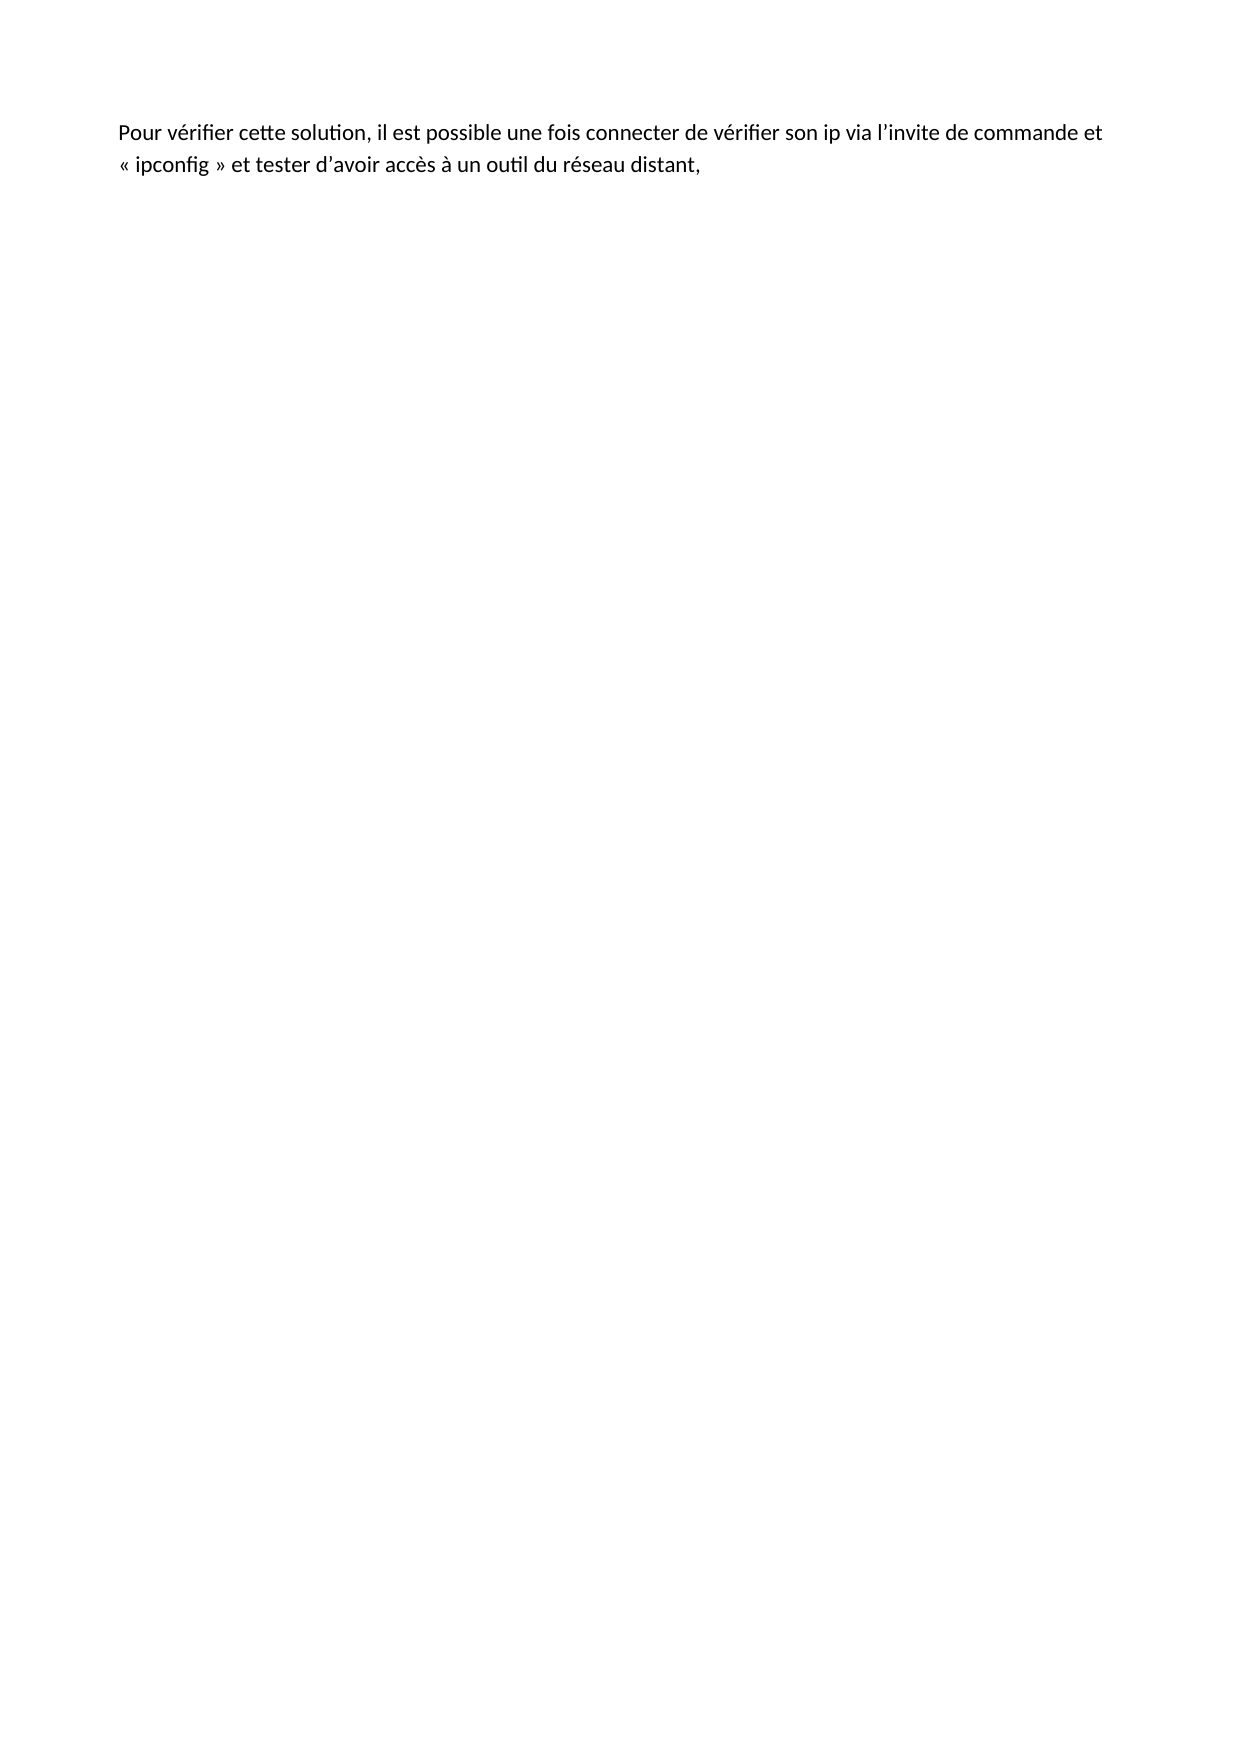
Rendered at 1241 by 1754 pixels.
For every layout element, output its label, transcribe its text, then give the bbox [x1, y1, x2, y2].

text Pour vérifier cette solution, il est possible une fois connecter de vérifier son ip via l’invite de commande et « ipconfig » et tester d’avoir accès à un outil du réseau distant, [118, 118, 1122, 178]
